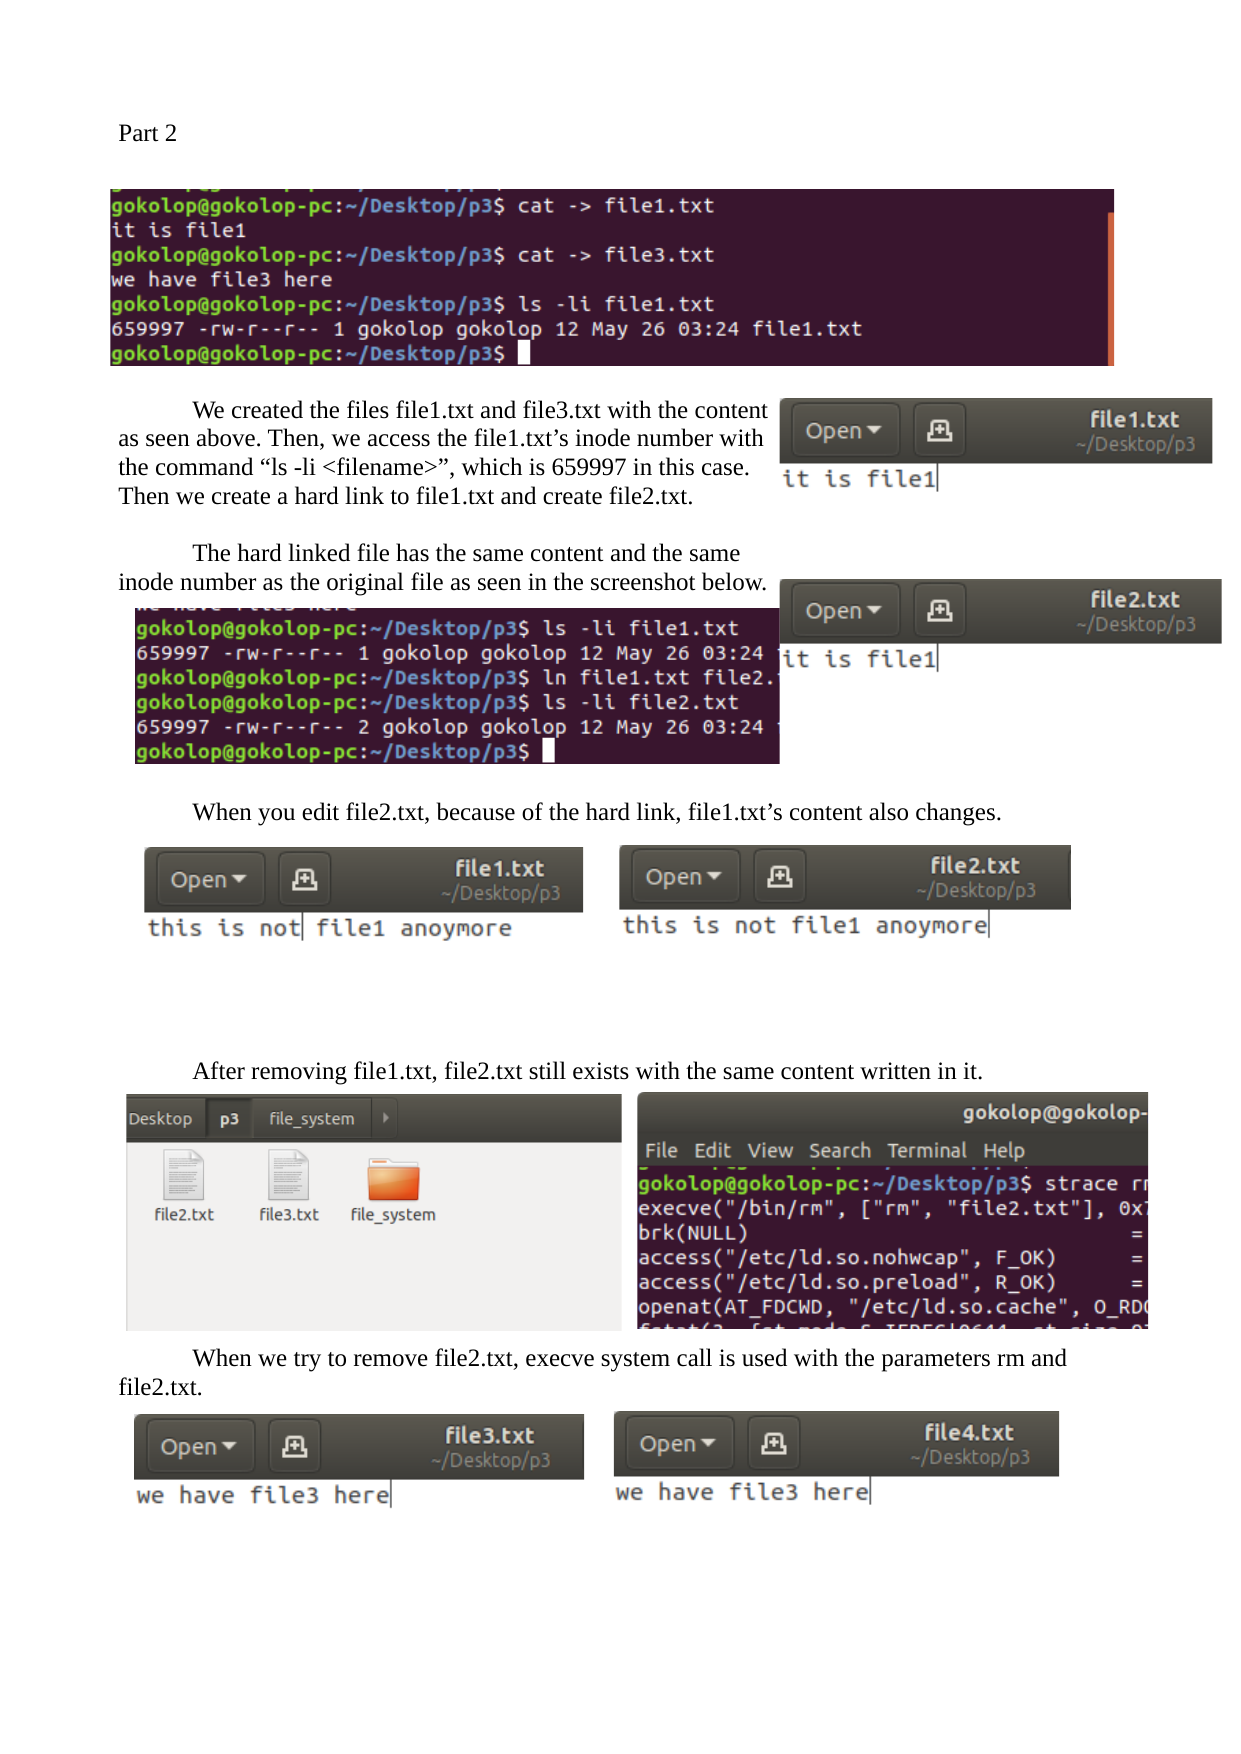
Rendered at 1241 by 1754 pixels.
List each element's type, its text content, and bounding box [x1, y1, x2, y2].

text When you edit file2.txt, because of the hard link, file1.txt’s content also changes. [118, 797, 1122, 826]
picture [126, 1094, 622, 1331]
text Part 2 [118, 118, 1122, 147]
picture [613, 1411, 1060, 1618]
picture [144, 847, 584, 1037]
text After removing file1.txt, file2.txt still exists with the same content written in it. [118, 826, 1122, 1085]
picture [110, 189, 1115, 366]
picture [134, 1414, 585, 1628]
picture [146, 398, 1222, 764]
text When we try to remove file2.txt, execve system call is used with the parameters rm and file2.txt. [118, 1343, 1122, 1401]
text The hard linked file has the same content and the same inode number as the original file as seen in the screenshot below. [118, 538, 779, 596]
picture [619, 845, 1071, 1038]
text We created the files file1.txt and file3.txt with the content as seen above. Then, we access the file1.txt’s inode number with the command “ls -li <filename>”, which is 659997 in this case. Then we create a hard link to file1.txt and create file2.txt. [118, 395, 1122, 510]
picture [637, 1092, 1149, 1329]
